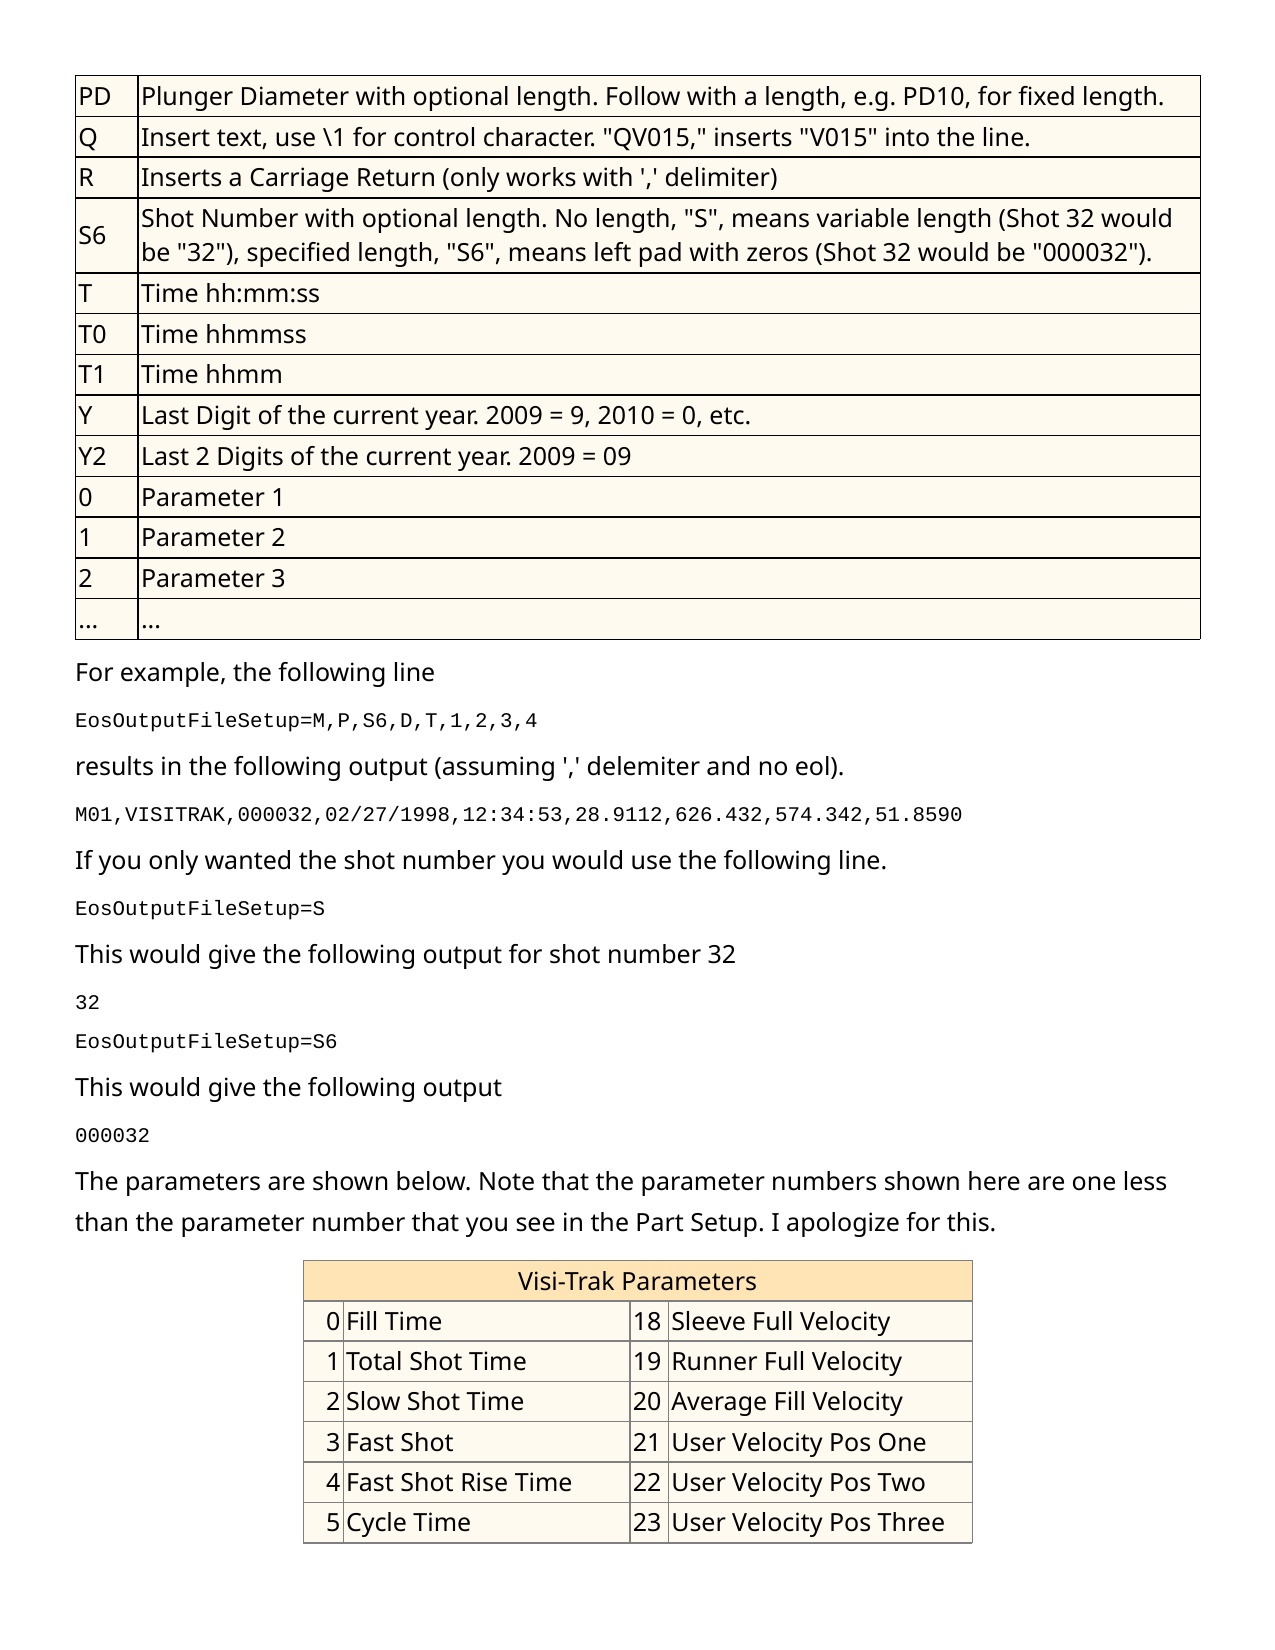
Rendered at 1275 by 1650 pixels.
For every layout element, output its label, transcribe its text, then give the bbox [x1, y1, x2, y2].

table_cell Fill Time [344, 1302, 629, 1340]
table_header Visi-Trak Parameters [304, 1261, 972, 1300]
table_cell Sleeve Full Velocity [669, 1302, 972, 1340]
table_cell Insert text, use \1 for control character. "QV015," inserts "V015" into the line. [139, 117, 1200, 156]
text M01,VISITRAK,000032,02/27/1998,12:34:53,28.9112,626.432,574.342,51.8590 [75, 804, 1200, 828]
table_cell Runner Full Velocity [669, 1342, 972, 1381]
table_cell 2 [76, 559, 137, 598]
table_cell R [76, 158, 137, 197]
table_cell 19 [631, 1342, 668, 1381]
table_cell Q [76, 117, 137, 156]
table_cell Average Fill Velocity [669, 1382, 972, 1421]
table_cell T1 [76, 355, 137, 394]
text EosOutputFileSetup=S [75, 898, 1200, 922]
table_cell T [76, 274, 137, 313]
text This would give the following output for shot number 32 [75, 937, 1200, 971]
table_cell Parameter 3 [139, 559, 1200, 598]
table_cell Fast Shot Rise Time [344, 1463, 629, 1502]
table_cell User Velocity Pos Two [669, 1463, 972, 1502]
table_cell 23 [631, 1503, 668, 1542]
text If you only wanted the shot number you would use the following line. [75, 843, 1200, 877]
text results in the following output (assuming ',' delemiter and no eol). [75, 749, 1200, 783]
table_cell Y2 [76, 436, 137, 476]
table_cell Time hhmmss [139, 314, 1200, 353]
table_cell 4 [304, 1463, 343, 1502]
table_cell ... [76, 599, 137, 638]
table_cell Parameter 1 [139, 477, 1200, 516]
table_cell 3 [304, 1422, 343, 1461]
table_cell 0 [304, 1302, 343, 1340]
table_cell Last 2 Digits of the current year. 2009 = 09 [139, 436, 1200, 476]
text 000032 [75, 1125, 1200, 1148]
table_cell Time hhmm [139, 355, 1200, 394]
table_cell Parameter 2 [139, 518, 1200, 557]
table_cell 1 [76, 518, 137, 557]
table_cell 0 [76, 477, 137, 516]
table_cell Y [76, 396, 137, 435]
table_cell 21 [631, 1422, 668, 1461]
table_cell Fast Shot [344, 1422, 629, 1461]
table_cell User Velocity Pos One [669, 1422, 972, 1461]
table_cell 22 [631, 1463, 668, 1502]
table_cell User Velocity Pos Three [669, 1503, 972, 1542]
table_cell Time hh:mm:ss [139, 274, 1200, 313]
table_cell Last Digit of the current year. 2009 = 9, 2010 = 0, etc. [139, 396, 1200, 435]
table_cell S6 [76, 199, 137, 272]
table_cell ... [139, 599, 1200, 638]
text 32 [75, 992, 1200, 1016]
table_cell Inserts a Carriage Return (only works with ',' delimiter) [139, 158, 1200, 197]
table_cell 20 [631, 1382, 668, 1421]
table_cell 1 [304, 1342, 343, 1381]
table_cell Plunger Diameter with optional length. Follow with a length, e.g. PD10, for fixed length. [139, 76, 1200, 116]
text For example, the following line [75, 654, 1200, 688]
table_cell PD [76, 76, 137, 116]
text EosOutputFileSetup=S6 [75, 1031, 1200, 1054]
table_cell 2 [304, 1382, 343, 1421]
text The parameters are shown below. Note that the parameter numbers shown here are one less than the parameter number that you see in the Part Setup. I apologize for this. [75, 1163, 1200, 1238]
table_cell Total Shot Time [344, 1342, 629, 1381]
table_cell Slow Shot Time [344, 1382, 629, 1421]
table_cell Cycle Time [344, 1503, 629, 1542]
table_cell T0 [76, 314, 137, 353]
table_cell 5 [304, 1503, 343, 1542]
text EosOutputFileSetup=M,P,S6,D,T,1,2,3,4 [75, 710, 1200, 734]
text This would give the following output [75, 1069, 1200, 1103]
table_cell Shot Number with optional length. No length, "S", means variable length (Shot 32 would be "32"), specified length, "S6", means left pad with zeros (Shot 32 would be "000032"). [139, 199, 1200, 272]
table_cell 18 [631, 1302, 668, 1340]
